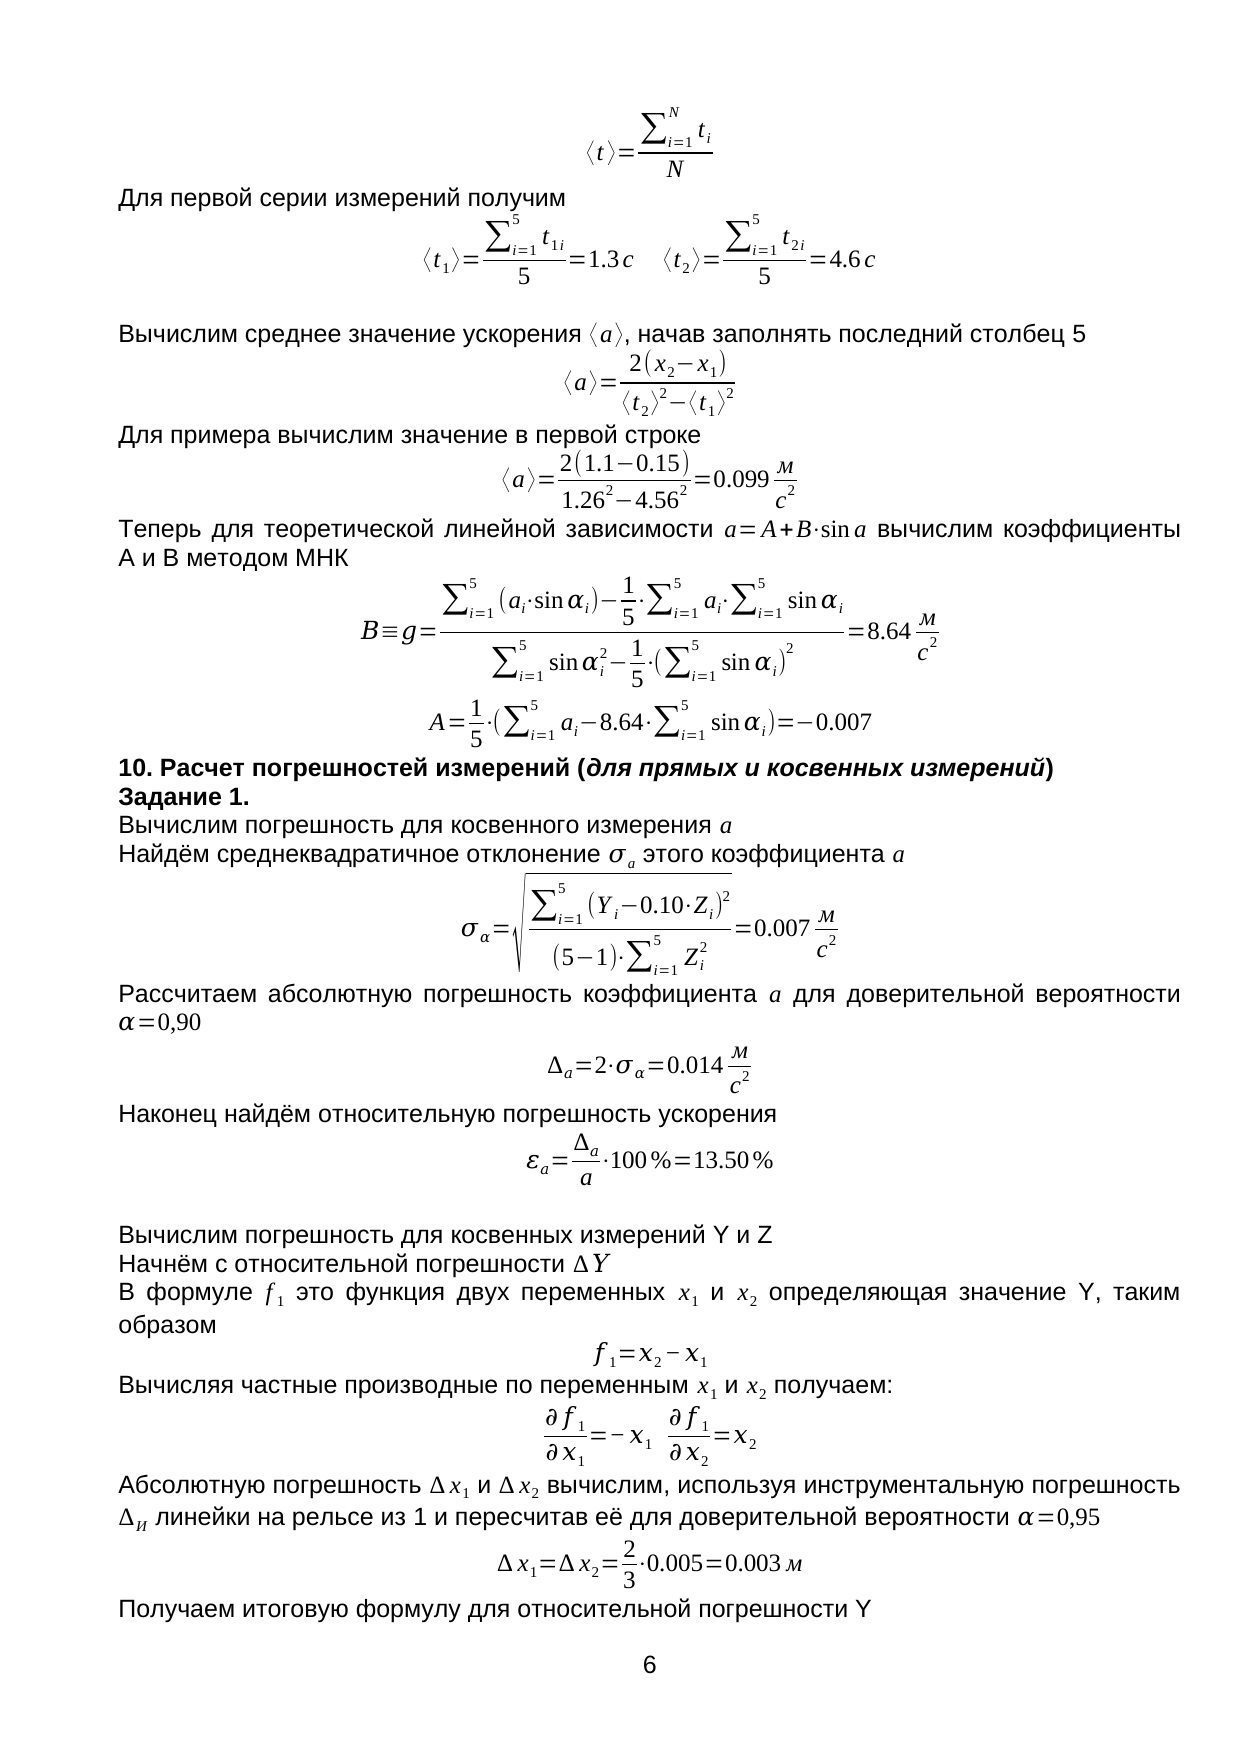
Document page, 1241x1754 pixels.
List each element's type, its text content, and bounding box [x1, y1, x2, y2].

text Получаем итоговую формулу для относительной погрешности Y [118, 1594, 1181, 1623]
text Найдём среднеквадратичное отклонение этого коэффициента [118, 839, 1181, 872]
text Теперь для теоретической линейной зависимости вычислим коэффициенты A и B методом МНК [118, 514, 1181, 571]
text Абсолютную погрешность и вычислим, используя инструментальную погрешность линейки на рельсе из Таблица 1 и пересчитав её для доверительной вероятности [118, 1470, 1181, 1535]
text Наконец найдём относительную погрешность ускорения [118, 1099, 1181, 1128]
text В формуле это функция двух переменных и определяющая значение Y, таким образом [118, 1277, 1181, 1339]
text Задание 1. [118, 782, 1181, 810]
text Рассчитаем абсолютную погрешность коэффициента для доверительной вероятности [118, 979, 1181, 1036]
text Начнём с относительной погрешности [118, 1248, 1181, 1277]
text Для примера вычислим значение в первой строке [118, 420, 1181, 448]
text 10. Расчет погрешностей измерений (для прямых и косвенных измерений) [118, 753, 1181, 782]
text Вычислим погрешность для косвенного измерения [118, 810, 1181, 839]
text Вычислим погрешность для косвенных измерений Y и Z [118, 1220, 1181, 1248]
text Вычисляя частные производные по переменным и получаем: [118, 1370, 1181, 1403]
text Вычислим среднее значение ускорения , начав заполнять последний столбец Таблица 5 [118, 319, 1181, 349]
text Для первой серии измерений получим [118, 183, 1181, 211]
